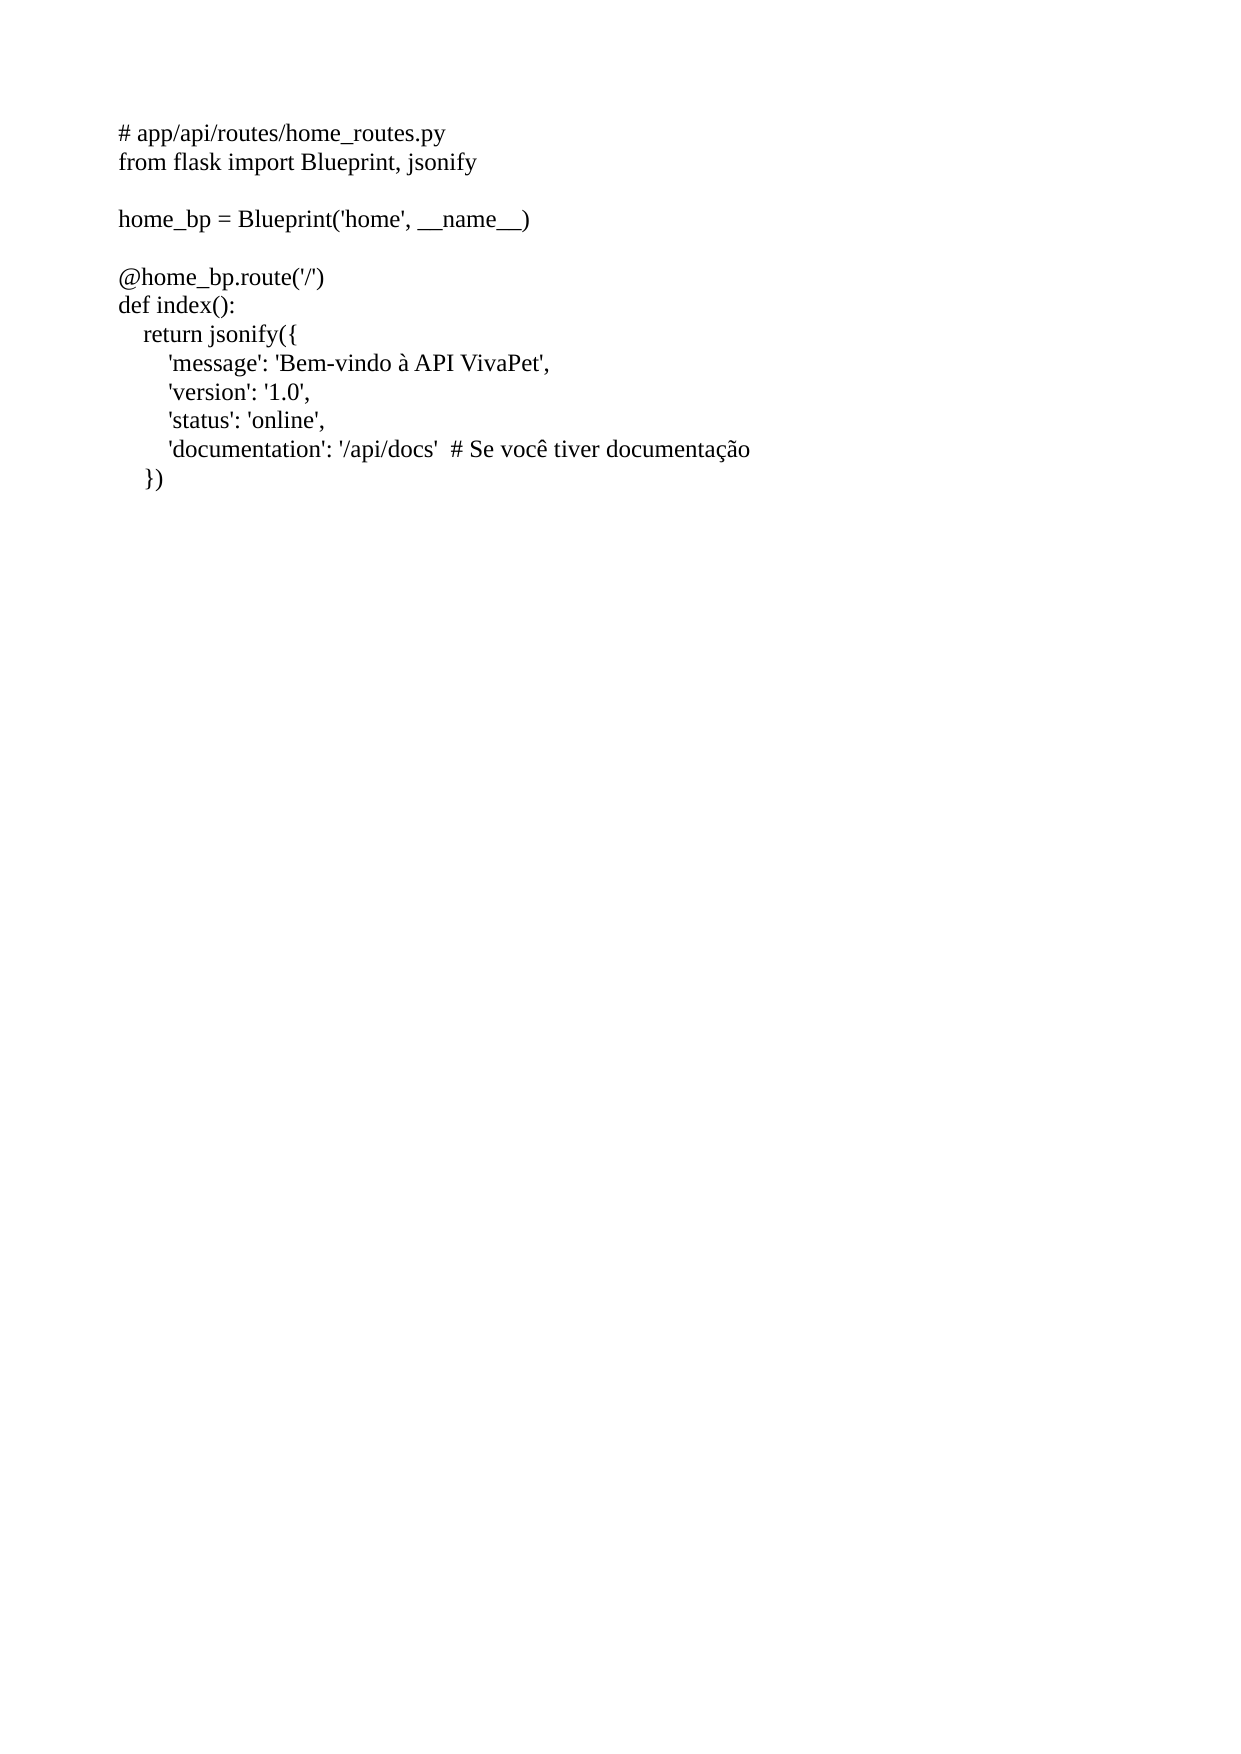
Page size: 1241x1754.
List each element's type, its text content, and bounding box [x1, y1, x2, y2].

text 'message': 'Bem-vindo à API VivaPet', [118, 348, 1122, 377]
text from flask import Blueprint, jsonify [118, 147, 1122, 176]
text @home_bp.route('/') [118, 262, 1122, 291]
text 'version': '1.0', [118, 377, 1122, 406]
text def index(): [118, 291, 1122, 319]
text return jsonify({ [118, 319, 1122, 348]
text # app/api/routes/home_routes.py [118, 118, 1122, 147]
text 'documentation': '/api/docs' # Se você tiver documentação [118, 434, 1122, 463]
text }) [118, 463, 1122, 492]
text home_bp = Blueprint('home', __name__) [118, 204, 1122, 233]
text 'status': 'online', [118, 406, 1122, 434]
